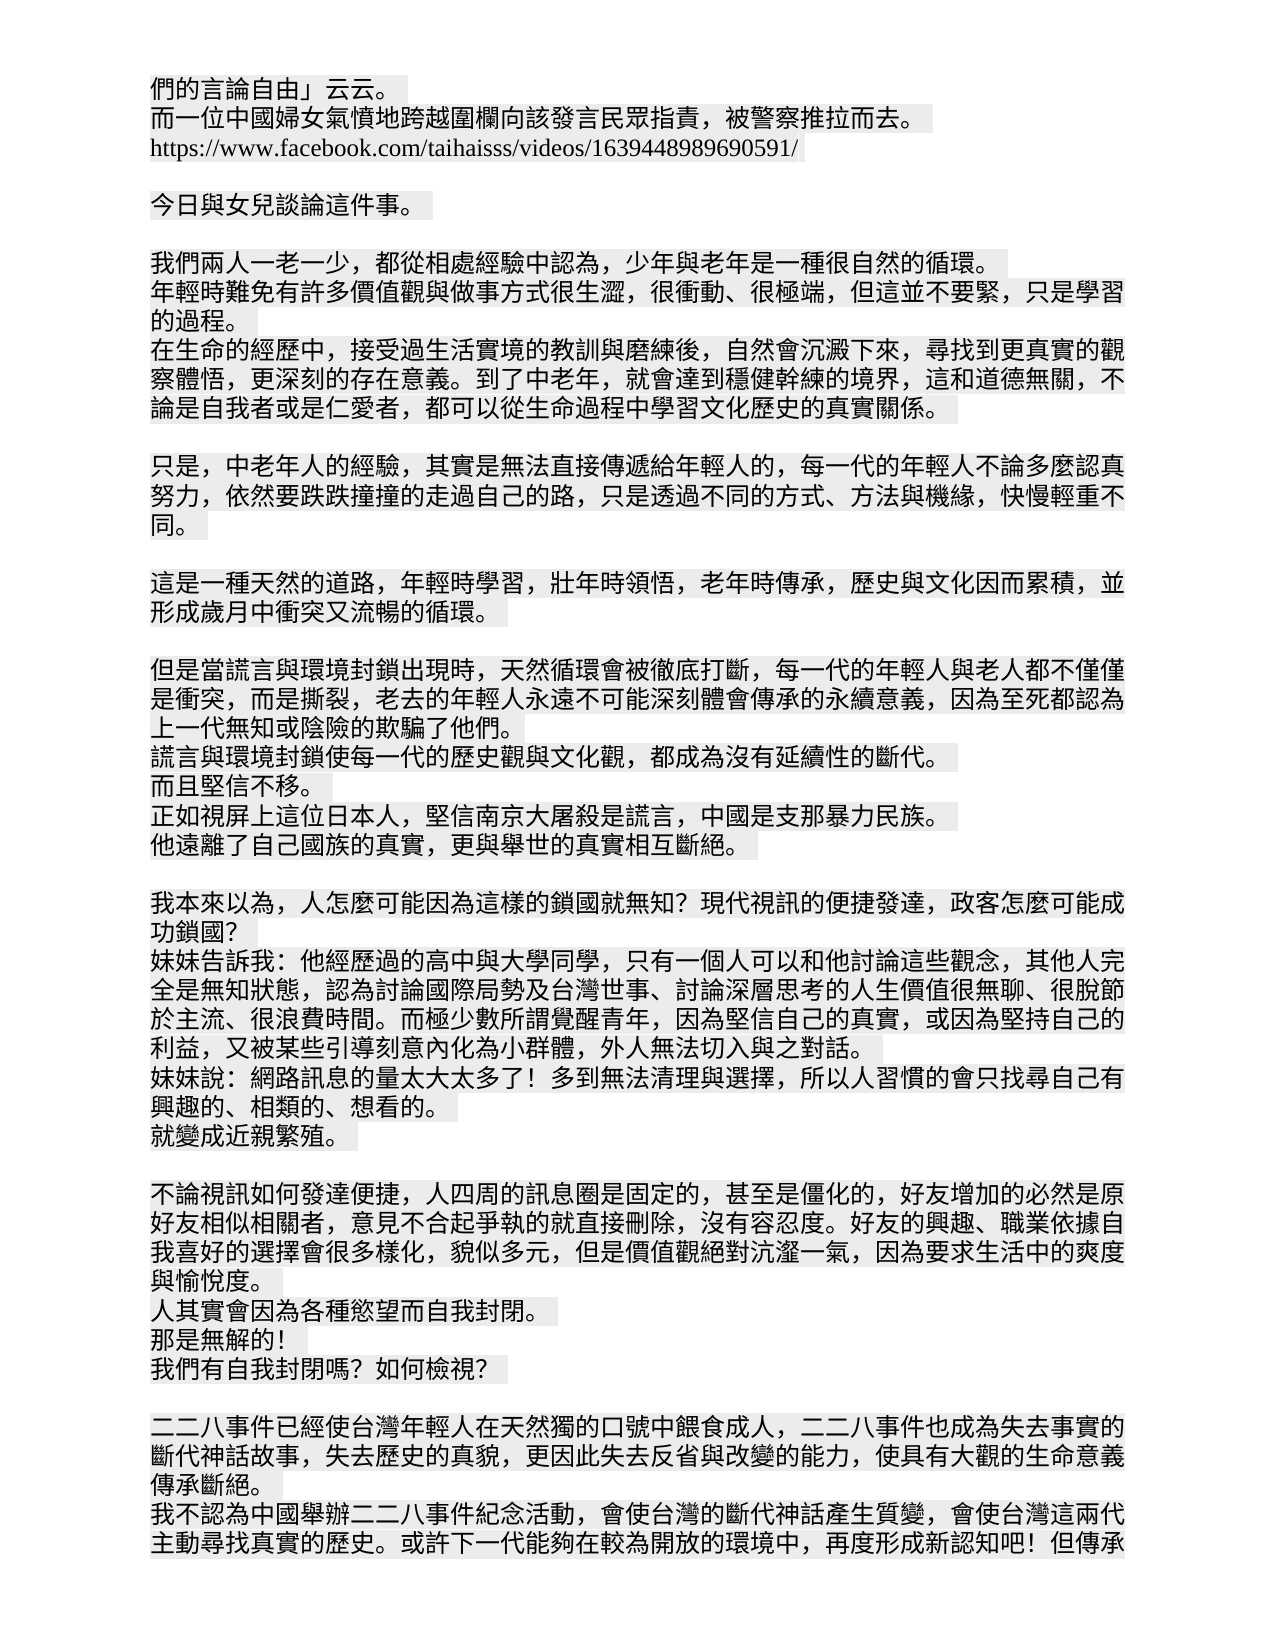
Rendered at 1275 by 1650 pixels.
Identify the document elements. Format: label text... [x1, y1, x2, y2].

text 近日發生一件事，日本某酒店放置「否認南京大屠殺」書籍，引發中日兩國一些言論衝突。 昨天在臉書上看到一則臉友的貼文，貼了相關的視頻，是日本民眾因此事件，舉辦了活動，辱罵「南京大屠殺是謊言，從很多資料證明，不可能有這種事，中國人就是用暴力干預我們的言論自由」云云。 而一位中國婦女氣憤地跨越圍欄向該發言民眾指責，被警察推拉而去。 https://www.facebook.com/taihaisss/videos/1639448989690591/ 今日與女兒談論這件事。 我們兩人一老一少，都從相處經驗中認為，少年與老年是一種很自然的循環。 年輕時難免有許多價值觀與做事方式很生澀，很衝動、很極端，但這並不要緊，只是學習的過程。 在生命的經歷中，接受過生活實境的教訓與磨練後，自然會沉澱下來，尋找到更真實的觀察體悟，更深刻的存在意義。到了中老年，就會達到穩健幹練的境界，這和道德無關，不論是自我者或是仁愛者，都可以從生命過程中學習文化歷史的真實關係。 只是，中老年人的經驗，其實是無法直接傳遞給年輕人的，每一代的年輕人不論多麼認真努力，依然要跌跌撞撞的走過自己的路，只是透過不同的方式、方法與機緣，快慢輕重不同。 這是一種天然的道路，年輕時學習，壯年時領悟，老年時傳承，歷史與文化因而累積，並形成歲月中衝突又流暢的循環。 但是當謊言與環境封鎖出現時，天然循環會被徹底打斷，每一代的年輕人與老人都不僅僅是衝突，而是撕裂，老去的年輕人永遠不可能深刻體會傳承的永續意義，因為至死都認為上一代無知或陰險的欺騙了他們。 謊言與環境封鎖使每一代的歷史觀與文化觀，都成為沒有延續性的斷代。 而且堅信不移。 正如視屏上這位日本人，堅信南京大屠殺是謊言，中國是支那暴力民族。 他遠離了自己國族的真實，更與舉世的真實相互斷絕。 我本來以為，人怎麼可能因為這樣的鎖國就無知？現代視訊的便捷發達，政客怎麼可能成功鎖國？ 妹妹告訴我：他經歷過的高中與大學同學，只有一個人可以和他討論這些觀念，其他人完全是無知狀態，認為討論國際局勢及台灣世事、討論深層思考的人生價值很無聊、很脫節於主流、很浪費時間。而極少數所謂覺醒青年，因為堅信自己的真實，或因為堅持自己的利益，又被某些引導刻意內化為小群體，外人無法切入與之對話。 妹妹說：網路訊息的量太大太多了！多到無法清理與選擇，所以人習慣的會只找尋自己有興趣的、相類的、想看的。 就變成近親繁殖。 不論視訊如何發達便捷，人四周的訊息圈是固定的，甚至是僵化的，好友增加的必然是原好友相似相關者，意見不合起爭執的就直接刪除，沒有容忍度。好友的興趣、職業依據自我喜好的選擇會很多樣化，貌似多元，但是價值觀絕對沆瀣一氣，因為要求生活中的爽度與愉悅度。 人其實會因為各種慾望而自我封閉。 那是無解的！ 我們有自我封閉嗎？如何檢視？ 二二八事件已經使台灣年輕人在天然獨的口號中餵食成人，二二八事件也成為失去事實的斷代神話故事，失去歷史的真貌，更因此失去反省與改變的能力，使具有大觀的生命意義傳承斷絕。 我不認為中國舉辦二二八事件紀念活動，會使台灣的斷代神話產生質變，會使台灣這兩代主動尋找真實的歷史。或許下一代能夠在較為開放的環境中，再度形成新認知吧！但傳承在這兩代確實斷絕了！ 台灣惡質政治的謊言與鎖國，本來就很難尋找真正的歷史，但願意學習的人，總能依靠自我的努力多方追查、客觀觀察，透過思考、對照、解析，歸納，從夾縫裡拉出更多真實。 看看日本的例子，我們有自我封閉嗎？如何檢視？ 從學習觀察的角度來說，中國或許不是全然的真實，但足以提供另一種多元。 或許，這樣才能使台灣不再只有撕裂，而能產生相容相冾真正多元的生活與文化，逐漸找到些許真實。 或許吧！ ……………………………………………………………………………… 轉貼自葉小慧的臉書 ………………………………………………………………………………. 國台辦：大陸今年將舉行“2•28事件”紀念活動 2017年02月08日 11:17 來源：中國網 http://news.ifeng.com/a/20170208/50663980_0.shtml 國務院臺灣事務辦公室於今日（2月8日）上午10:00舉辦例行新聞發佈會。發言人安峰山回答記者提問。 新華社記者：兩個問題。第一，今年是“2•28”事件七十周年，請問大陸方面會否舉行相關的紀念活動？第二，“台聯黨”日前宣佈，計畫於3月份邀請“疆獨”分子熱比亞訪台，並希望促成她與蔡英文會面，想請問發言人對此有何評論？ 安峰山：您的第一個問題。據瞭解，大陸有關部門屆時會舉辦系列紀念活動。 第二個問題，眾所周知，熱比亞是一個民族分裂分子，是“東突”分裂勢力的頭面人物。我們堅決反對熱比亞以任何形式到臺灣活動。“台獨”勢力邀請這樣一個人物到臺灣訪問，意圖製造事端，勢必會損害兩岸關係。 2012年2月24日，臺盟中央、全國台聯和中國社科院臺灣史研究中心在京舉辦紀念臺灣人民“2•28”起義65周年學術研討會。全國政協常委、臺盟中央副主席黃志賢主持會議。臺盟中央原副主席李敏寬、全國台聯副會長紀斌、臺盟中央秘書長張甯等出席會議。 黃志賢說，紀念臺灣人民“2•28”起義65周年，不僅是為了緬懷起義中被捕和犧牲的先烈與同胞，更是為了繼承和弘揚臺灣同胞愛國愛鄉的光榮傳統，堅決反對“台獨”勢力的分裂活動，努力維護好、建設好兩岸同胞的共同家園，為促進祖國和平統一和中華民族偉大復興而努力。 紀斌在發言中表示，1947年爆發的“2•28”起義，是臺灣同胞反對當時國民黨當局專制統治的愛國、民主、自治運動，是中國人民解放鬥爭的一部分，是臺灣同胞光榮愛國主義傳統的重要體現。65年來，為實現祖國的完全統一，中華兒女進行了長期不懈的努力。40年前，中美兩國發表上海（聯合）公報，確立了“一個中國”原則，為臺灣問題的和平解決創造了有利的外部條件。20年前，兩岸授權民間團體海協會與海基會，達成各自以口頭方式表述堅持“一個中國”原則的共識即“九二共識”，奠定了兩岸協商的政治基礎，開啟了海峽兩岸中國人溝通對話、協商合作的歷史新篇章。 紀斌強調，在當前承前啟後的歷史時刻，兩岸同胞應共同鞏固好已有成果，並繼續不斷務實向前推進，凝聚共識，累積互信，拉近情感，互利雙贏。 研討會上，臺盟中央、全國台聯、中國社科院臺灣史研究中心的研究人員，分別在會上作了發言。中央和北京市有關部門負責人、部分“2•28”起義親歷者、專家學者及部分在京盟員、臺胞等50余人出席了會議。 二•二八事件： 二二八事件又稱作二二八大屠殺，是臺灣於1947年2月27日至5月16日發生的事件。事件中，臺灣各地民眾大規模反抗政府，國民政府派遣軍隊鎮壓屠殺臺灣民眾、逮捕及槍決臺灣士紳、知識份子。其中包括民眾與政府的衝突、軍警鎮壓平民、當地人對外省人的攻擊，以及臺灣士紳遭軍警捕殺等等情事。這次事件造成大量臺灣民眾傷亡，然而數字眾說紛紜，各方統計的死亡人數，由數百人、數千人、一萬餘人，至數萬人不等。 1947年2月27日，專賣局查緝員在臺北市天馬茶房前使用暴力手段查緝私煙造成民眾一死一傷，成為事件導火線。隔天市民前往行政長官公署前廣場示威請願，但遭公署衛兵開槍掃射，使原先的請願運動轉變成為反抗政府行動。部分台籍民眾開始攻擊外省人，之後臺灣各地發生軍民衝突，政府出動軍警開槍鎮壓，造成許多死傷。學生和地方組織開始維持區域治安；部分地區則有民眾要求接收武器、組織民兵進行武裝抗爭。地方人士組成二二八事件處理委員會，試圖與臺灣省行政長官陳儀協商談判，自此各地衝突逐漸平息，但陳儀暗中要求國民政府自中國大陸調派軍隊增援。軍隊於3月8日抵達臺灣後，在各地展開武力鎮壓屠殺，造成大量民眾死亡和失蹤。往後政府更實施清鄉，許多士紳、知識份子與民眾遭到逮捕或槍決。 重要節點： 1947年2月28日，臺北市民通告罷市，示威請願，佔領臺灣廣播電臺。臺灣各地聞訊紛紛回應，拿起武器反對國民黨腐敗統治。“2•28”事件爆發。 1947年3月3日，社會各界代表組成“2•28”事件處理委員會，與當局協商解決問題。 1947年3月8日，中共中央通過其在陝北的電臺發表廣播，表示支持臺灣人民的反抗鬥爭。 1947年3月8日，國民黨當局從大陸調來兩個步兵師和一個憲兵團分別在基隆、高雄登陸，開始大肆鎮壓群眾。 1947年3月10日，蔣介石發表處理“2•28”事件的談話，陳儀宣佈解散“2•28”事件處理委員會。委員會成員也遭逮捕殺害。 1947年3月17日，白崇禧在臺灣發表處理“2•28”事件的意見。 1947年3月25日，國民黨政府宣佈“2•28”事件已經解決。後閉口不提。 1995年4月7日，臺灣當局公佈“2•28”事件受難者的補償條例 [150, 75, 1125, 1559]
